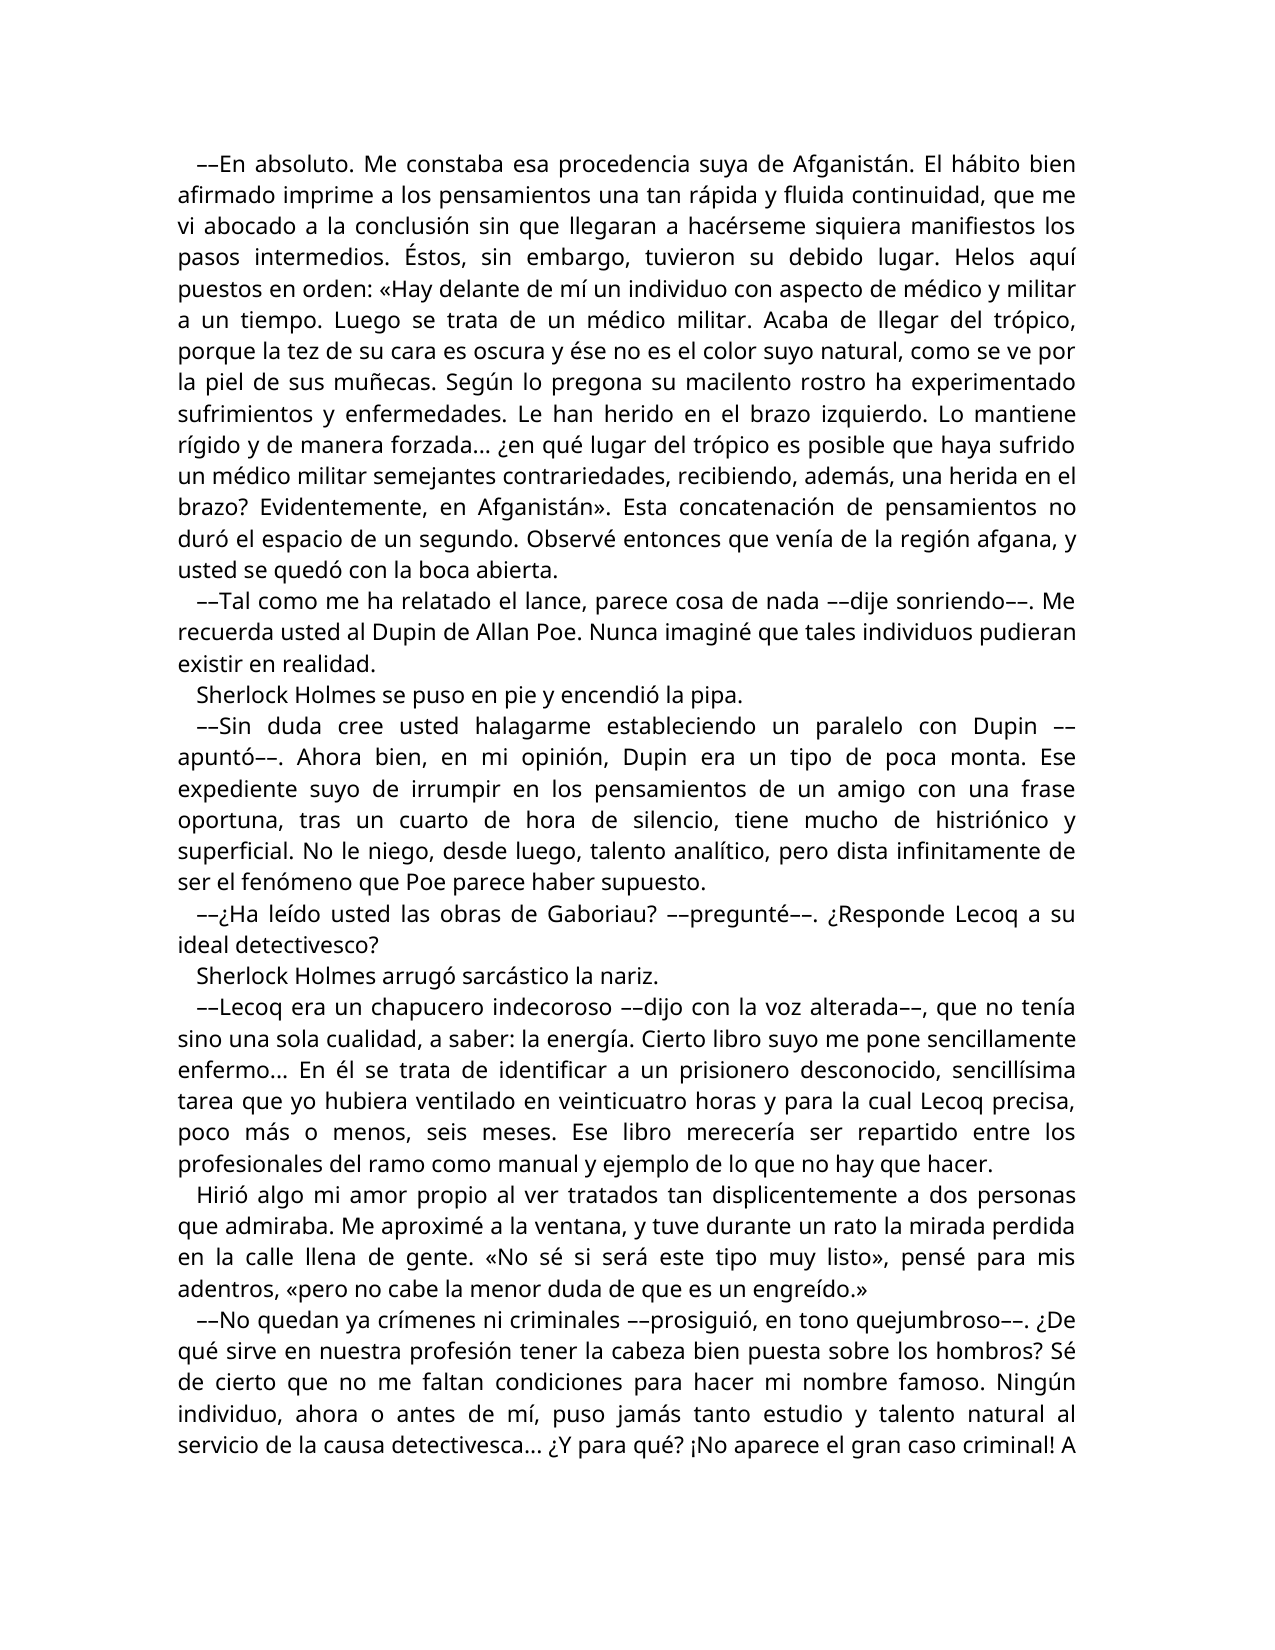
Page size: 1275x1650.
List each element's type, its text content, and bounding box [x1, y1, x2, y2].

subtitle ––Lecoq era un chapucero indecoroso ––dijo con la voz alterada––, que no tenía sino una sola cualidad, a saber: la energía. Cierto libro suyo me pone sencillamente enfermo... En él se trata de identificar a un prisionero desconocido, sencillísima tarea que yo hubiera ventilado en veinticuatro horas y para la cual Lecoq precisa, poco más o menos, seis meses. Ese libro merecería ser repartido entre los profesionales del ramo como manual y ejemplo de lo que no hay que hacer. [177, 991, 1077, 1179]
subtitle Sherlock Holmes arrugó sarcástico la nariz. [177, 960, 1077, 991]
subtitle Hirió algo mi amor propio al ver tratados tan displicentemente a dos personas que admiraba. Me aproximé a la ventana, y tuve durante un rato la mirada perdida en la calle llena de gente. «No sé si será este tipo muy listo», pensé para mis adentros, «pero no cabe la menor duda de que es un engreído.» [177, 1179, 1077, 1304]
subtitle ––En absoluto. Me constaba esa procedencia suya de Afganistán. El hábito bien afirmado imprime a los pensamientos una tan rápida y fluida continuidad, que me vi abocado a la conclusión sin que llegaran a hacérseme siquiera manifiestos los pasos intermedios. Éstos, sin embargo, tuvieron su debido lugar. Helos aquí puestos en orden: «Hay delante de mí un individuo con aspecto de médico y militar a un tiempo. Luego se trata de un médico militar. Acaba de llegar del trópico, porque la tez de su cara es oscura y ése no es el color suyo natural, como se ve por la piel de sus muñecas. Según lo pregona su macilento rostro ha experimentado sufrimientos y enfermedades. Le han herido en el brazo izquierdo. Lo mantiene rígido y de manera forzada... ¿en qué lugar del trópico es posible que haya sufrido un médico militar semejantes contrariedades, recibiendo, además, una herida en el brazo? Evidentemente, en Afganistán». Esta concatenación de pensamientos no duró el espacio de un segundo. Observé entonces que venía de la región afgana, y usted se quedó con la boca abierta. [177, 148, 1077, 585]
subtitle ––Tal como me ha relatado el lance, parece cosa de nada ––dije sonriendo––. Me recuerda usted al Dupin de Allan Poe. Nunca imaginé que tales individuos pudieran existir en realidad. [177, 585, 1077, 679]
subtitle ––¿Ha leído usted las obras de Gaboriau? ––pregunté––. ¿Responde Lecoq a su ideal detectivesco? [177, 898, 1077, 960]
subtitle ––Sin duda cree usted halagarme estableciendo un paralelo con Dupin ––apuntó––. Ahora bien, en mi opinión, Dupin era un tipo de poca monta. Ese expediente suyo de irrumpir en los pensamientos de un amigo con una frase oportuna, tras un cuarto de hora de silencio, tiene mucho de histriónico y superficial. No le niego, desde luego, talento analítico, pero dista infinitamente de ser el fenómeno que Poe parece haber supuesto. [177, 710, 1077, 898]
subtitle Sherlock Holmes se puso en pie y encendió la pipa. [177, 679, 1077, 710]
subtitle ––No quedan ya crímenes ni criminales ––prosiguió, en tono quejumbroso––. ¿De qué sirve en nuestra profesión tener la cabeza bien puesta sobre los hombros? Sé de cierto que no me faltan condiciones para hacer mi nombre famoso. Ningún individuo, ahora o antes de mí, puso jamás tanto estudio y talento natural al servicio de la causa detectivesca... ¿Y para qué? ¡No aparece el gran caso criminal! A [177, 1304, 1077, 1460]
